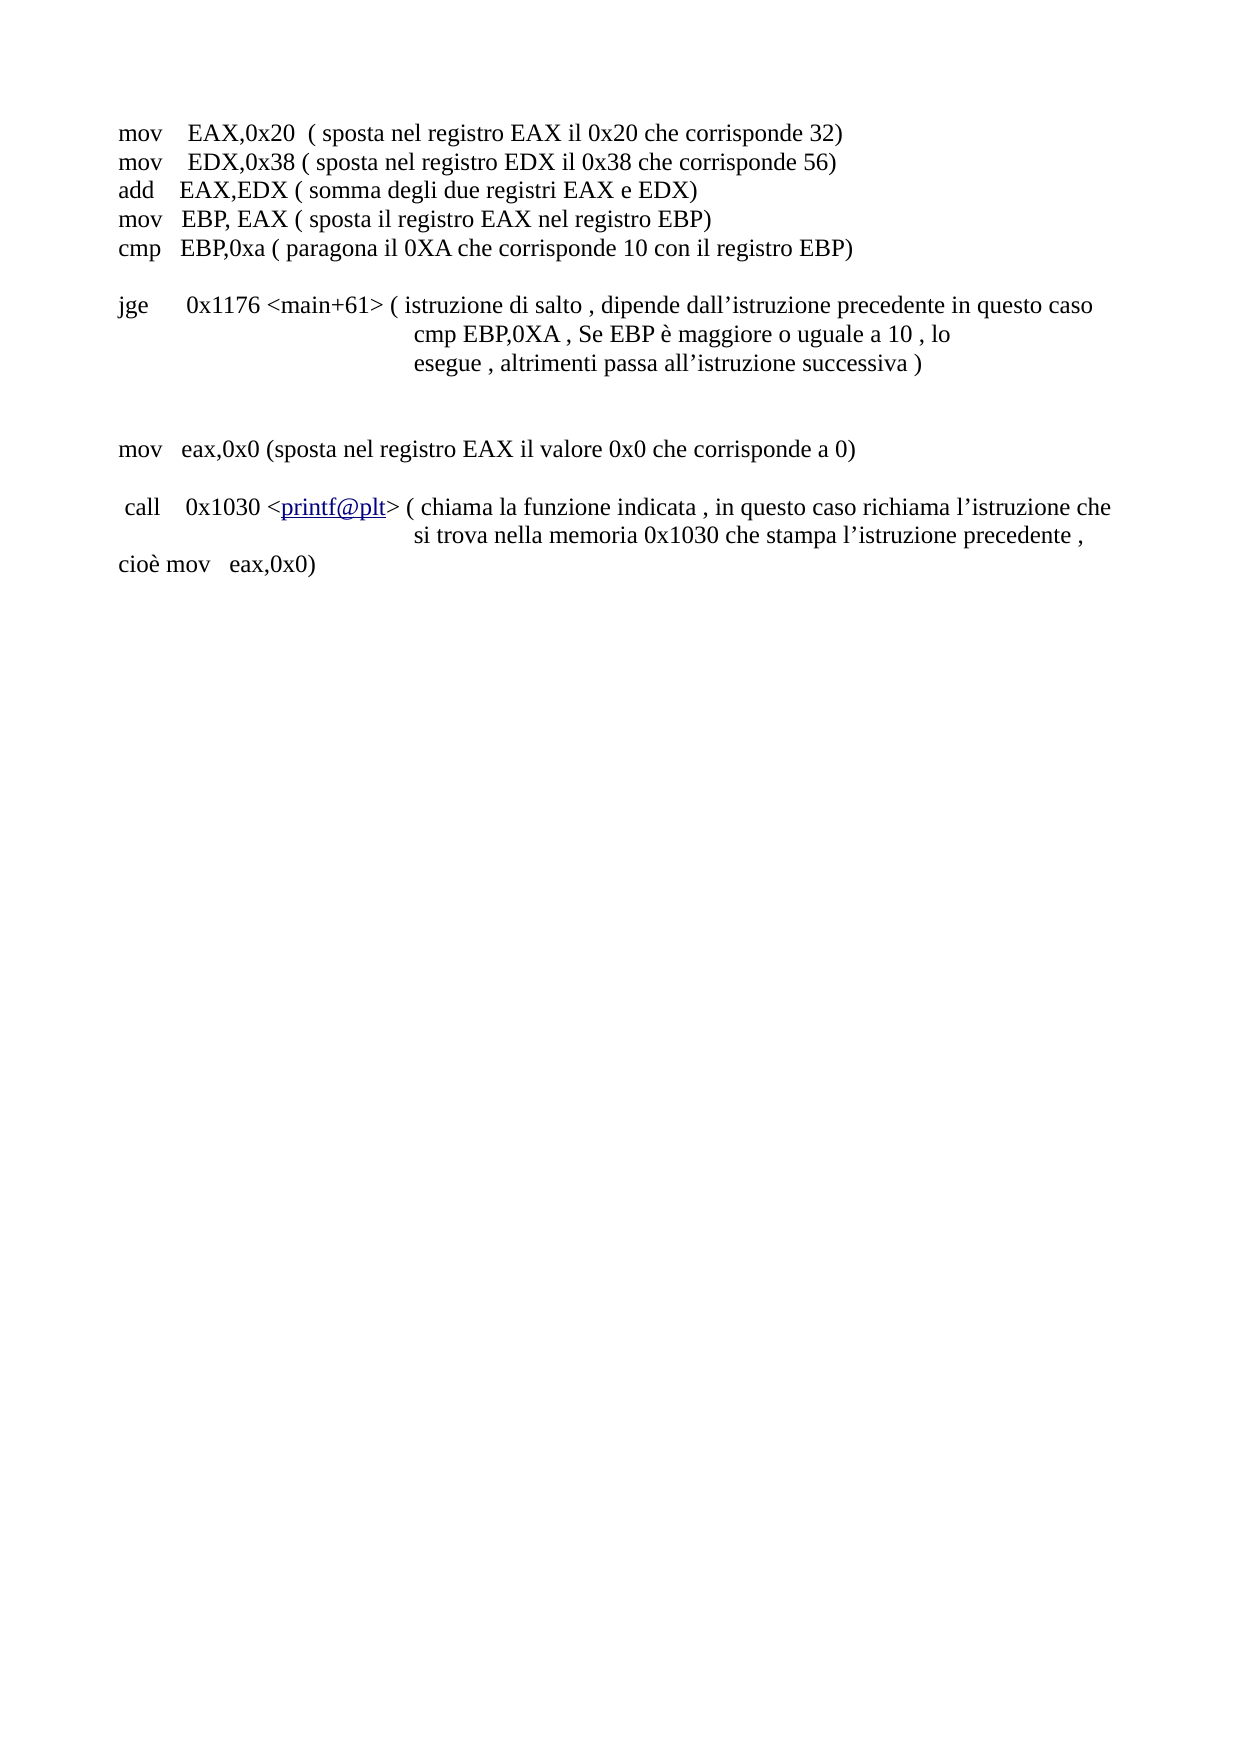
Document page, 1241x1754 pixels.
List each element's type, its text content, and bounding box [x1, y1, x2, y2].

text mov EDX,0x38 ( sposta nel registro EDX il 0x38 che corrisponde 56) [118, 147, 1122, 176]
text add EAX,EDX ( somma degli due registri EAX e EDX) [118, 176, 1122, 204]
text jge 0x1176 <main+61> ( istruzione di salto , dipende dall’istruzione precedente in questo caso cmp EBP,0XA , Se EBP è maggiore o uguale a 10 , lo esegue , altrimenti passa all’istruzione successiva ) [118, 291, 1122, 377]
text mov eax,0x0 (sposta nel registro EAX il valore 0x0 che corrisponde a 0) [118, 434, 1122, 463]
text mov EBP, EAX ( sposta il registro EAX nel registro EBP) [118, 204, 1122, 233]
text mov EAX,0x20 ( sposta nel registro EAX il 0x20 che corrisponde 32) [118, 118, 1122, 147]
text cmp EBP,0xa ( paragona il 0XA che corrisponde 10 con il registro EBP) [118, 233, 1122, 262]
text call 0x1030 <printf@plt> ( chiama la funzione indicata , in questo caso richiama l’istruzione che si trova nella memoria 0x1030 che stampa l’istruzione precedente , cioè mov eax,0x0) [118, 492, 1122, 578]
